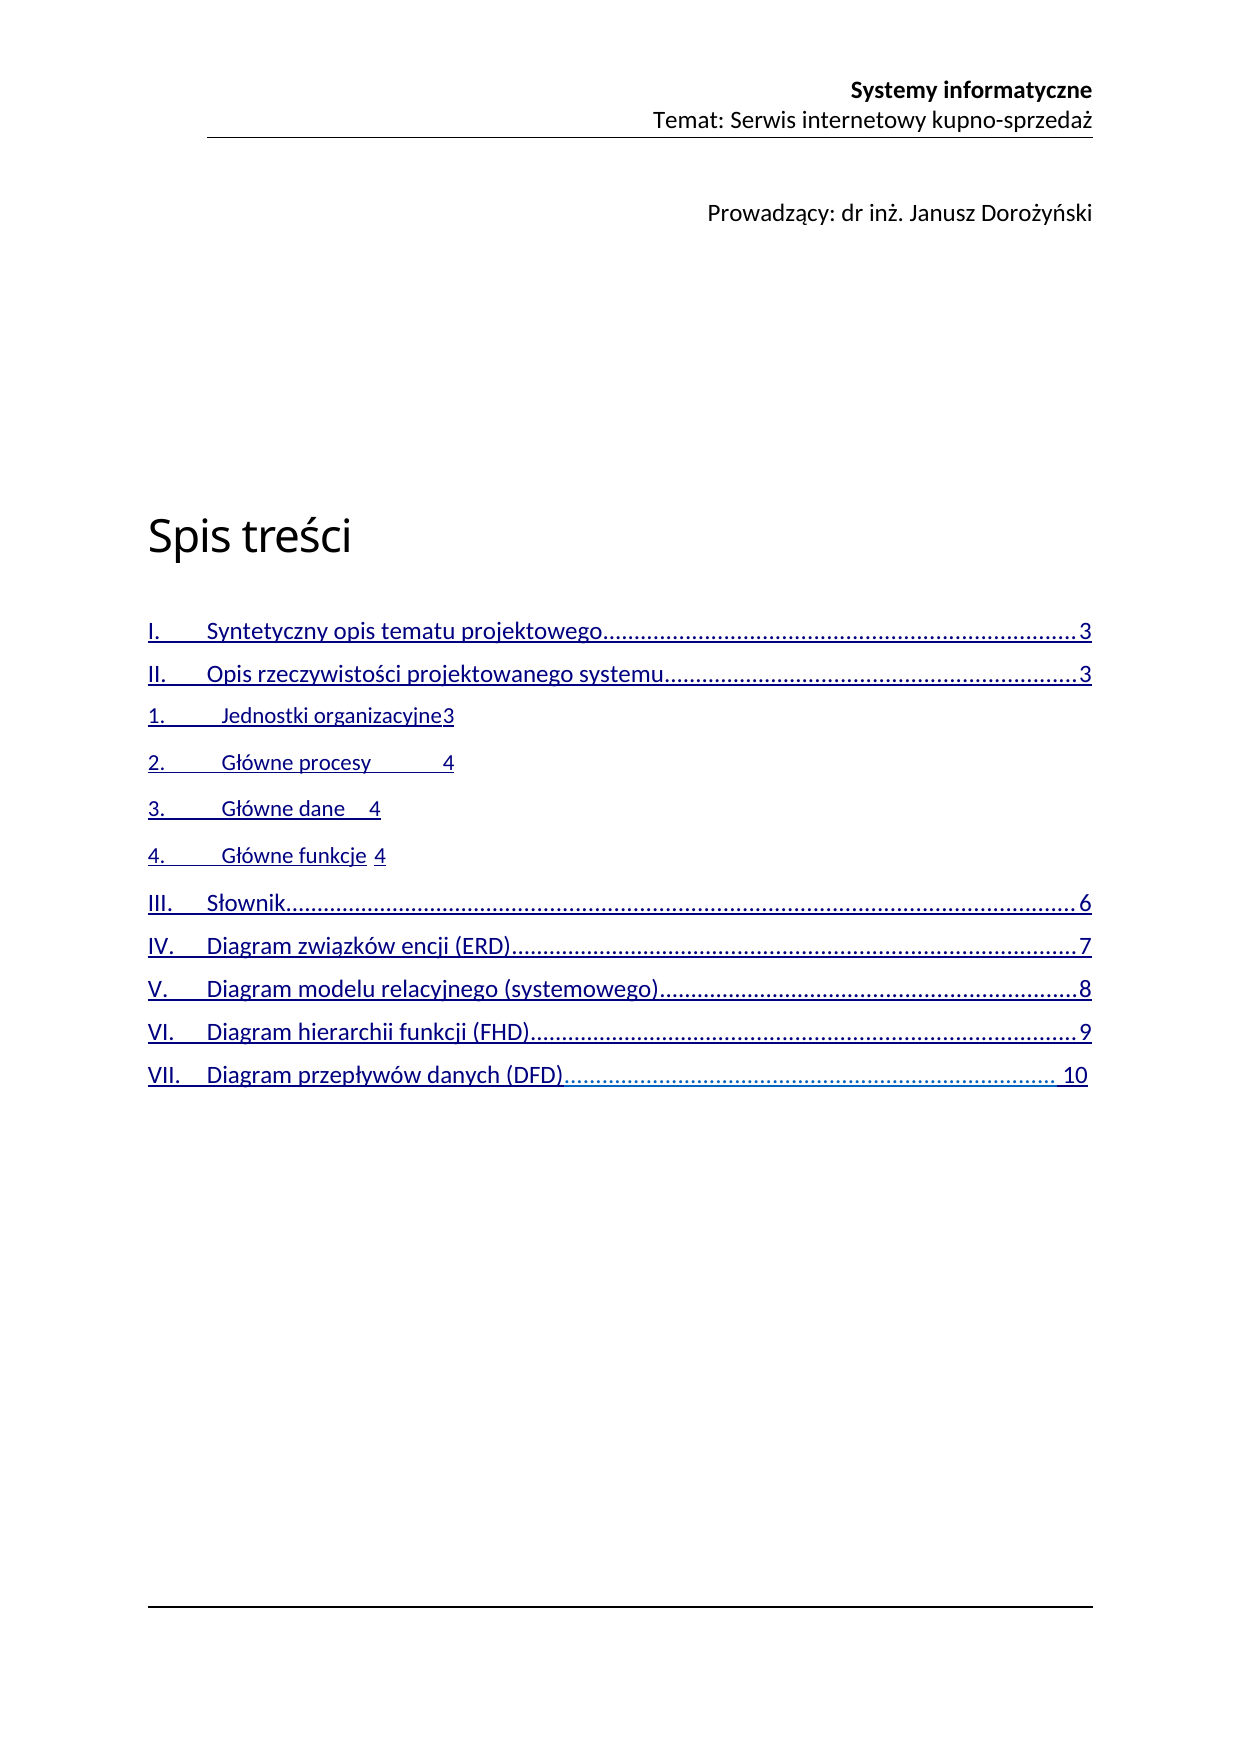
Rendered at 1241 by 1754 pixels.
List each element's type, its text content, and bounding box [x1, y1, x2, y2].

text 2. Główne procesy 4 [148, 748, 1093, 776]
title Spis treści [148, 503, 1093, 566]
text I. Syntetyczny opis tematu projektowego 3 [148, 615, 1093, 646]
text VI. Diagram hierarchii funkcji (FHD) 9 [148, 1016, 1093, 1047]
text IV. Diagram związków encji (ERD) 7 [148, 930, 1093, 961]
text V. Diagram modelu relacyjnego (systemowego) 8 [148, 973, 1093, 1004]
text 4. Główne funkcje 4 [148, 841, 1093, 869]
text 1. Jednostki organizacyjne 3 [148, 701, 1093, 729]
text 3. Główne dane 4 [148, 794, 1093, 822]
text III. Słownik 6 [148, 887, 1093, 918]
text II. Opis rzeczywistości projektowanego systemu 3 [148, 658, 1093, 688]
text Prowadzący: dr inż. Janusz Dorożyński [185, 197, 1093, 227]
text VII. Diagram przepływów danych (DFD).............................................................................. 10 [148, 1059, 1093, 1090]
